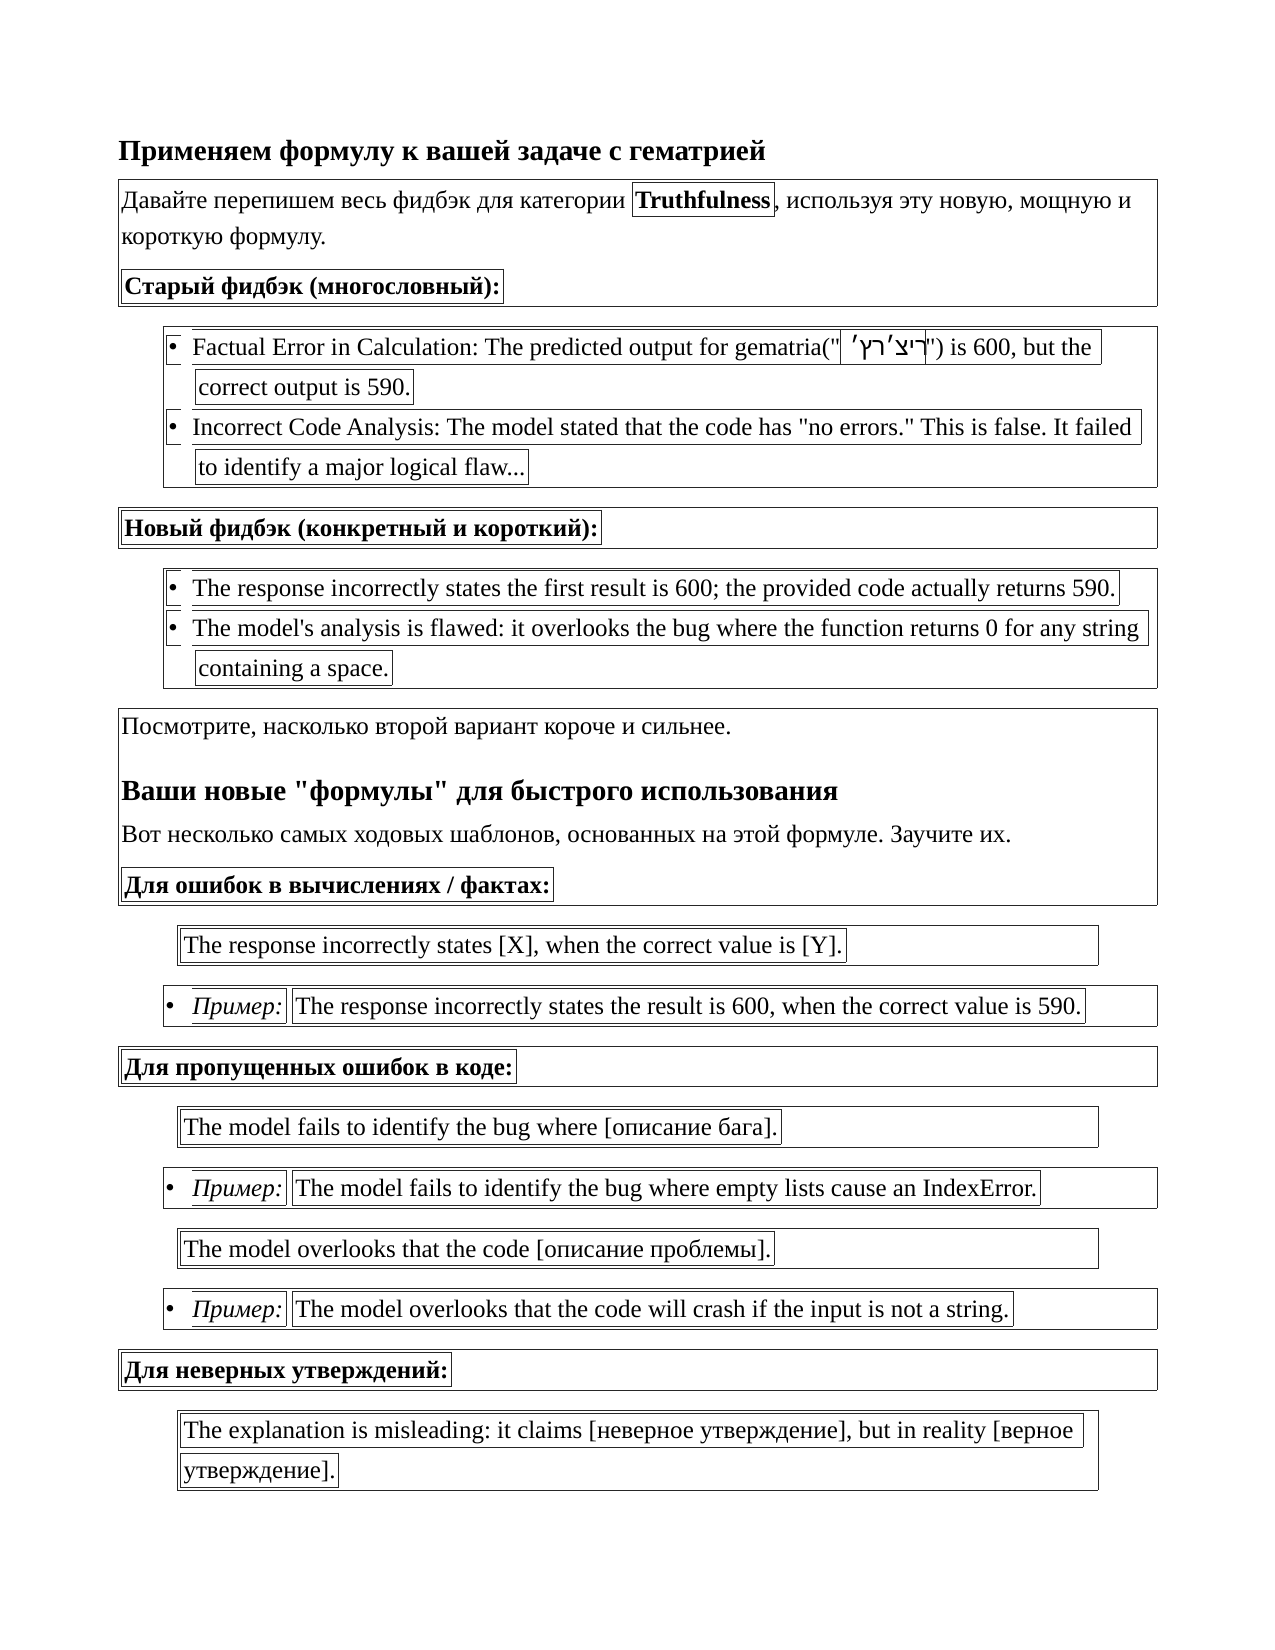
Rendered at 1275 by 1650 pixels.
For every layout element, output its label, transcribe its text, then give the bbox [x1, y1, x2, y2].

list The model's analysis is flawed: it overlooks the bug where the function returns 0 for any string containing a space. [164, 607, 1157, 688]
list Пример: The model fails to identify the bug where empty lists cause an IndexError. [164, 1168, 1157, 1208]
text Для ошибок в вычислениях / фактах: [119, 864, 1157, 905]
list Incorrect Code Analysis: The model stated that the code has "no errors." This is false. It failed to identify a major logical flaw... [164, 406, 1157, 487]
text The model fails to identify the bug where [описание бага]. [178, 1107, 1098, 1147]
text Посмотрите, насколько второй вариант короче и сильнее. [119, 709, 1157, 740]
text Вот несколько самых ходовых шаблонов, основанных на этой формуле. Заучите их. [119, 816, 1157, 848]
text The explanation is misleading: it claims [неверное утверждение], but in reality [верное утверждение]. [178, 1411, 1098, 1490]
list Factual Error in Calculation: The predicted output for gematria("ריצ׳רץ׳") is 600, but the correct output is 590. [164, 327, 1157, 404]
text The response incorrectly states [X], when the correct value is [Y]. [178, 926, 1098, 965]
text Давайте перепишем весь фидбэк для категории Truthfulness, используя эту новую, мощную и короткую формулу. [119, 180, 1157, 249]
text Новый фидбэк (конкретный и короткий): [119, 508, 1157, 548]
list The response incorrectly states the first result is 600; the provided code actually returns 590. [164, 569, 1157, 605]
text Для неверных утверждений: [119, 1350, 1157, 1390]
subtitle Применяем формулу к вашей задаче с гематрией [118, 133, 1157, 166]
text Для пропущенных ошибок в коде: [119, 1047, 1157, 1086]
text Старый фидбэк (многословный): [119, 265, 1157, 306]
subtitle Ваши новые "формулы" для быстрого использования [119, 770, 1157, 807]
list Пример: The response incorrectly states the result is 600, when the correct value is 590. [164, 986, 1157, 1026]
list Пример: The model overlooks that the code will crash if the input is not a string. [164, 1289, 1157, 1329]
text The model overlooks that the code [описание проблемы]. [178, 1229, 1098, 1268]
